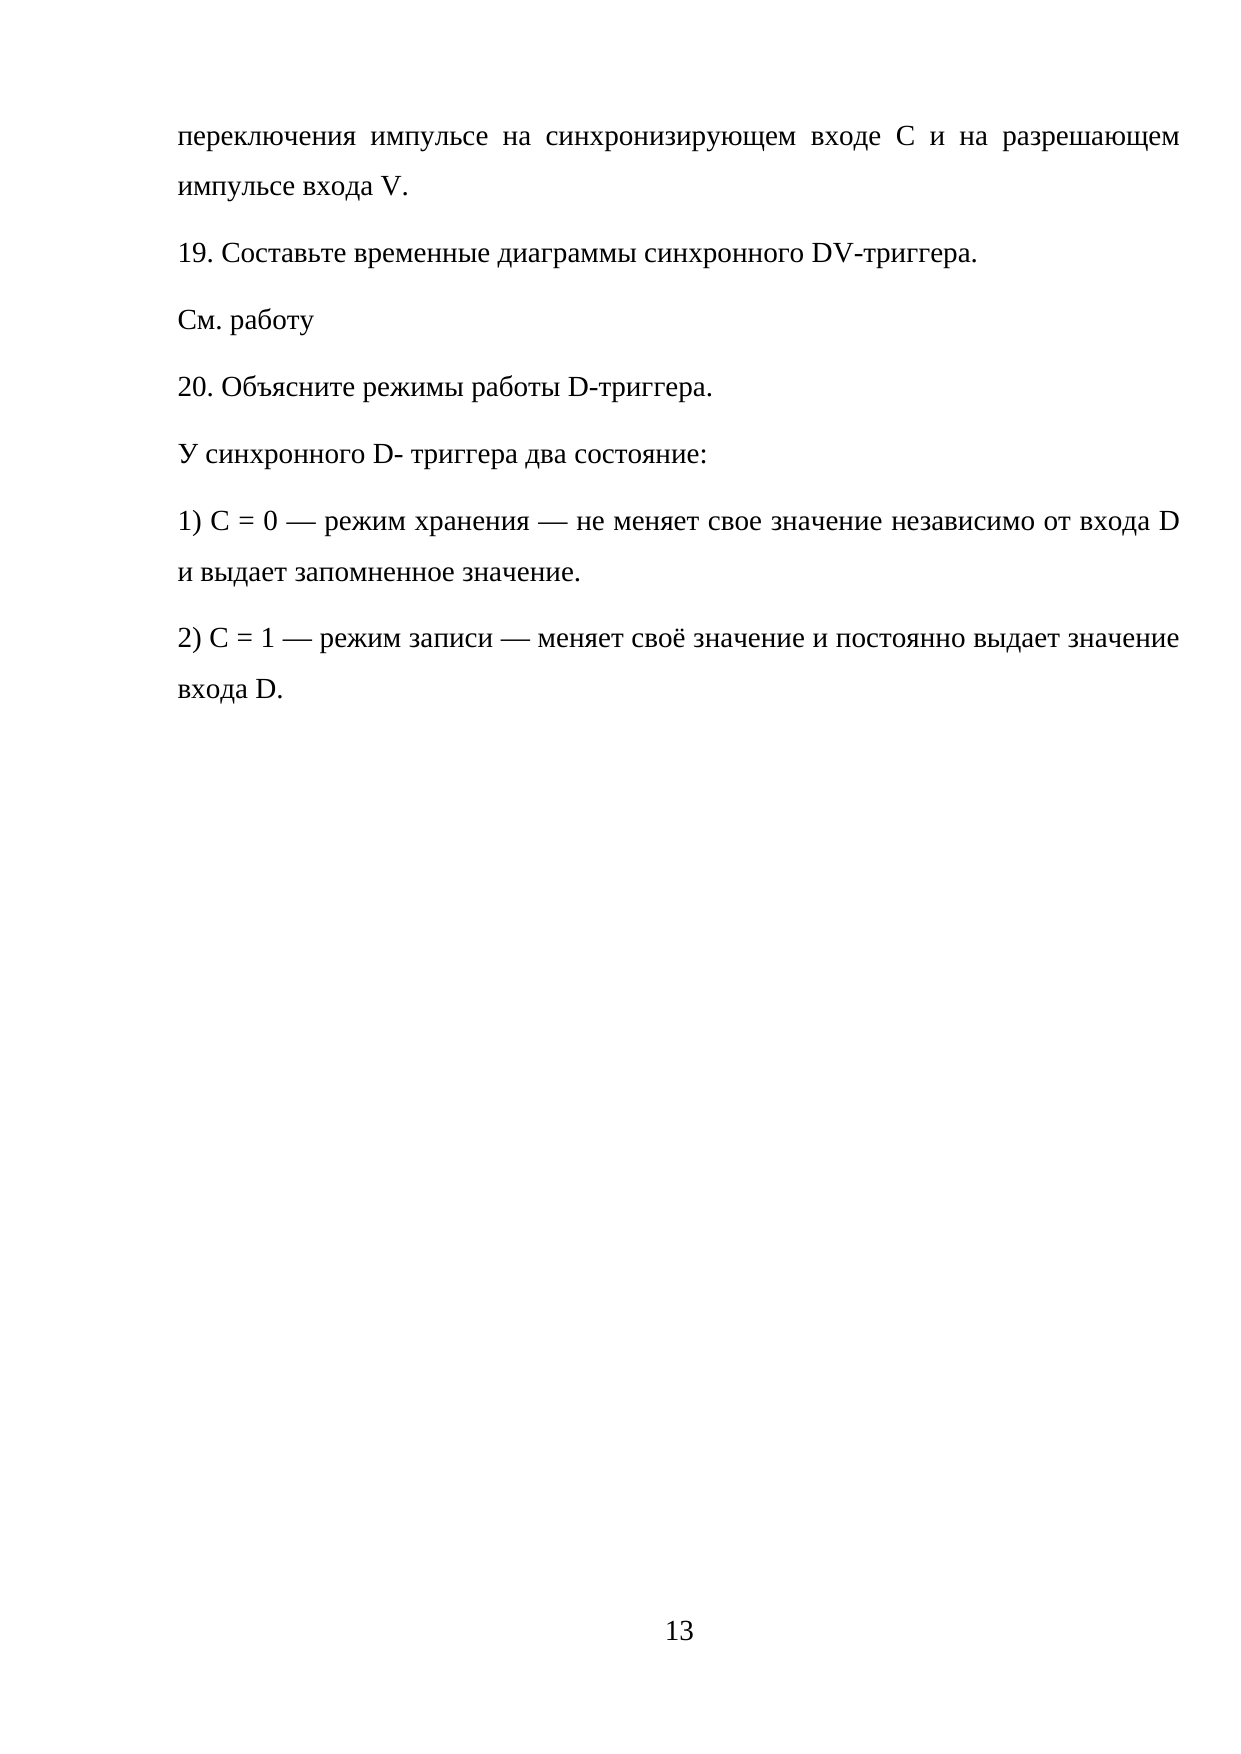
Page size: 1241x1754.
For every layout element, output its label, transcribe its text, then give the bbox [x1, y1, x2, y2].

text 1) C = 0 — режим хранения — не меняет свое значение независимо от входа D и выдает запомненное значение. [177, 503, 1181, 587]
text 20. Объясните режимы работы D-триггера. [177, 369, 1181, 403]
text У синхронного D- триггера два состояние: [177, 436, 1181, 470]
text переключения импульсе на синхронизирующем входе C и на разрешающем импульсе входа V. [177, 118, 1181, 202]
text См. работу [177, 302, 1181, 336]
text 19. Составьте временные диаграммы синхронного DV-триггера. [177, 235, 1181, 269]
text 2) C = 1 — режим записи — меняет своё значение и постоянно выдает значение входа D. [177, 621, 1181, 704]
